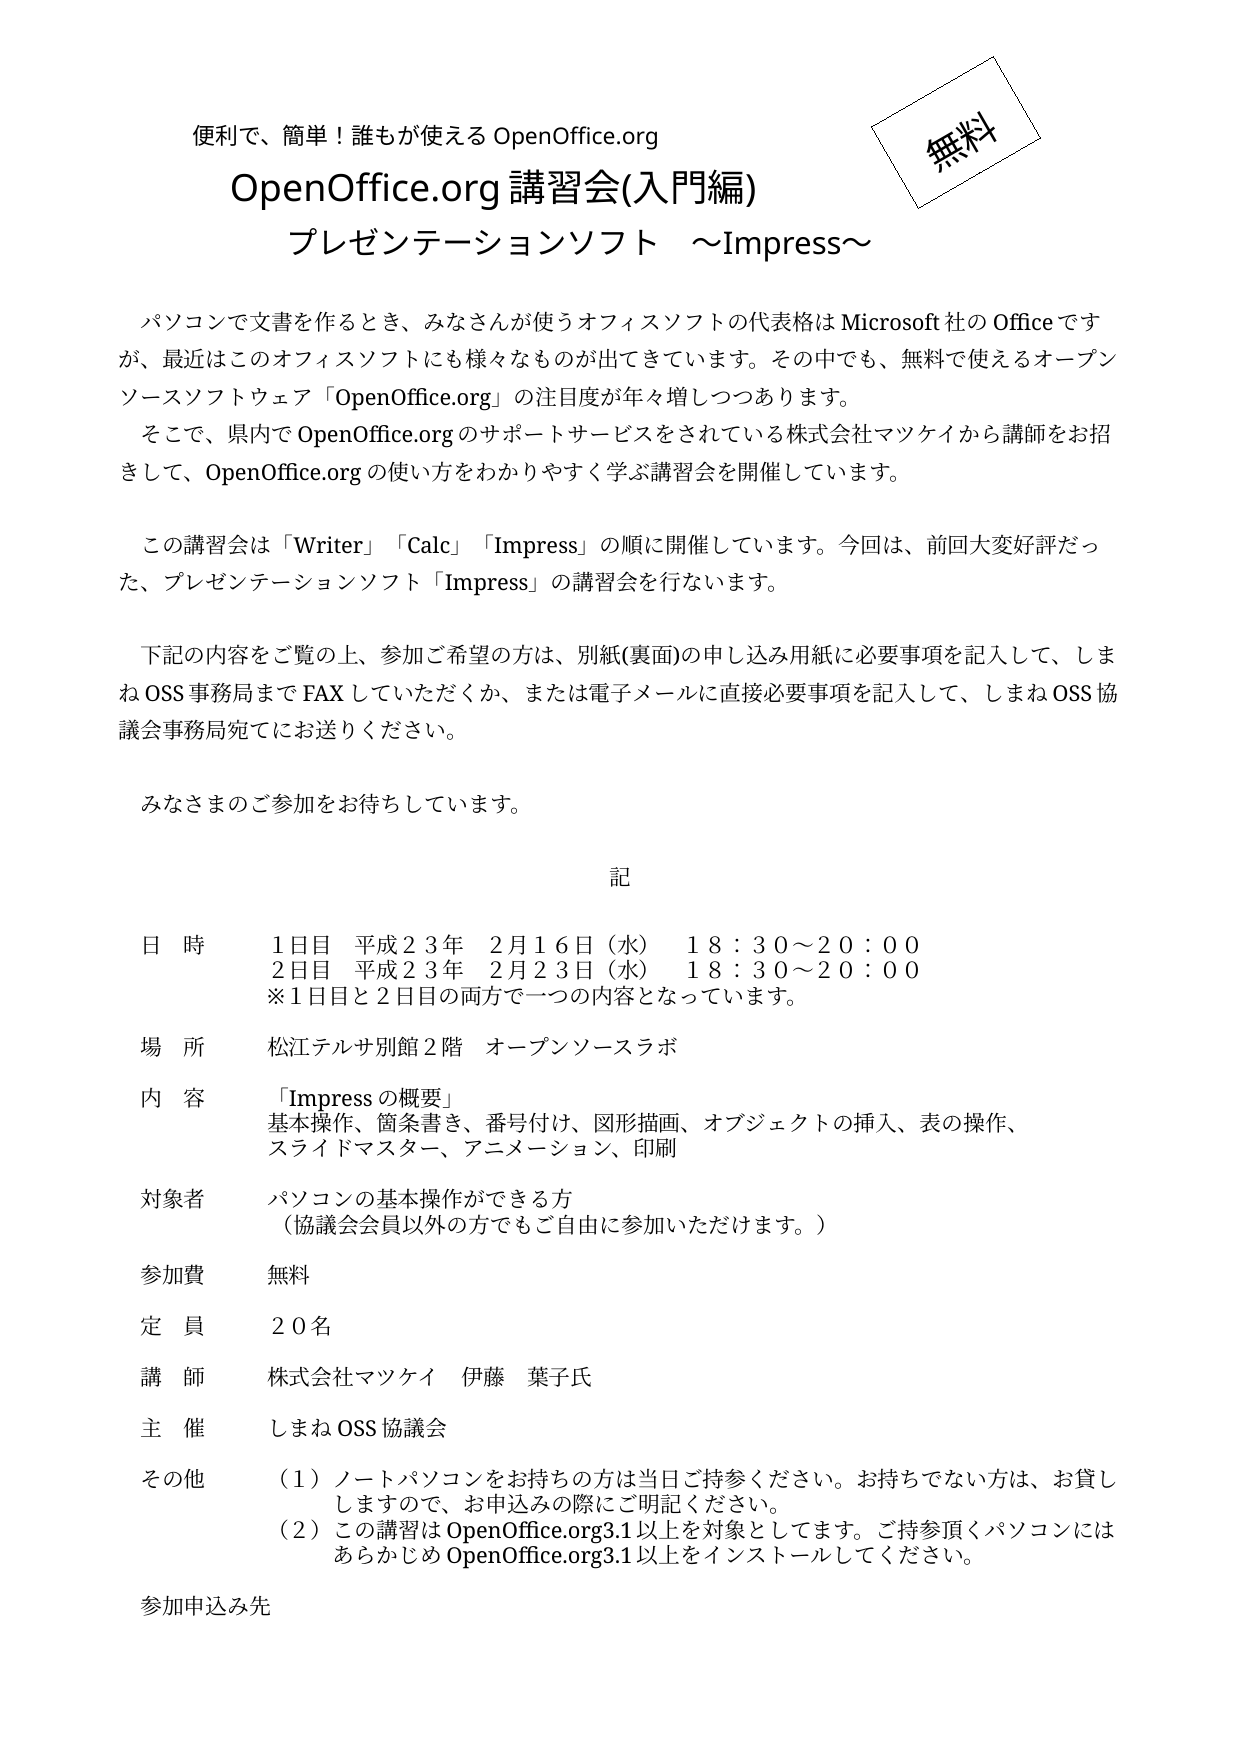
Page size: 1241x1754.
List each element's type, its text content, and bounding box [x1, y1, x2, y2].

text 記 [118, 860, 1122, 891]
text スライドマスター、アニメーション、印刷 [118, 1136, 1122, 1162]
text （２）この講習はOpenOffice.org3.1以上を対象としてます。ご持参頂くパソコンには [118, 1518, 1122, 1543]
text ２日目 平成２３年 ２月２３日（水） １８：３０〜２０：００ [118, 958, 1122, 984]
text パソコンで文書を作るとき、みなさんが使うオフィスソフトの代表格はMicrosoft社のOfficeですが、最近はこのオフィスソフトにも様々なものが出てきています。その中でも、無料で使えるオープンソースソフトウェア「OpenOffice.org」の注目度が年々増しつつあります。 [118, 305, 1122, 411]
text あらかじめOpenOffice.org3.1以上をインストールしてください。 [118, 1543, 1122, 1568]
text 参加費 無料 [118, 1263, 1122, 1289]
text 基本操作、箇条書き、番号付け、図形描画、オブジェクトの挿入、表の操作、 [118, 1111, 1122, 1136]
text そこで、県内でOpenOffice.orgのサポートサービスをされている株式会社マツケイから講師をお招きして、OpenOffice.orgの使い方をわかりやすく学ぶ講習会を開催しています。 [118, 417, 1122, 486]
text ※１日目と２日目の両方で一つの内容となっています。 [118, 984, 1122, 1009]
text 内 容 「Impressの概要」 [118, 1086, 1122, 1111]
text 場 所 松江テルサ別館２階 オープンソースラボ [118, 1035, 1122, 1060]
text （協議会会員以外の方でもご自由に参加いただけます。） [118, 1213, 1122, 1238]
text 下記の内容をご覧の上、参加ご希望の方は、別紙(裏面)の申し込み用紙に必要事項を記入して、しまねOSS事務局までFAXしていただくか、または電子メールに直接必要事項を記入して、しまねOSS協議会事務局宛てにお送りください。 [118, 639, 1122, 745]
text 参加申込み先 [118, 1594, 1122, 1619]
text 講 師 株式会社マツケイ 伊藤 葉子氏 [118, 1365, 1122, 1391]
text 便利で、簡単！誰もが使えるOpenOffice.org [118, 118, 1122, 151]
text プレゼンテーションソフト 〜Impress〜 [118, 218, 1122, 263]
text その他 （１）ノートパソコンをお持ちの方は当日ご持参ください。お持ちでない方は、お貸し [118, 1467, 1122, 1492]
text しますので、お申込みの際にご明記ください。 [118, 1492, 1122, 1518]
text この講習会は「Writer」「Calc」「Impress」の順に開催しています。今回は、前回大変好評だった、プレゼンテーションソフト「Impress」の講習会を行ないます。 [118, 528, 1122, 597]
text 日 時 １日目 平成２３年 ２月１６日（水） １８：３０〜２０：００ [118, 933, 1122, 958]
text OpenOffice.org講習会(入門編) [118, 157, 1122, 212]
text 主 催 しまねOSS協議会 [118, 1416, 1122, 1441]
text みなさまのご参加をお待ちしています。 [118, 787, 1122, 818]
text 定 員 ２０名 [118, 1314, 1122, 1340]
text 対象者 パソコンの基本操作ができる方 [118, 1187, 1122, 1213]
